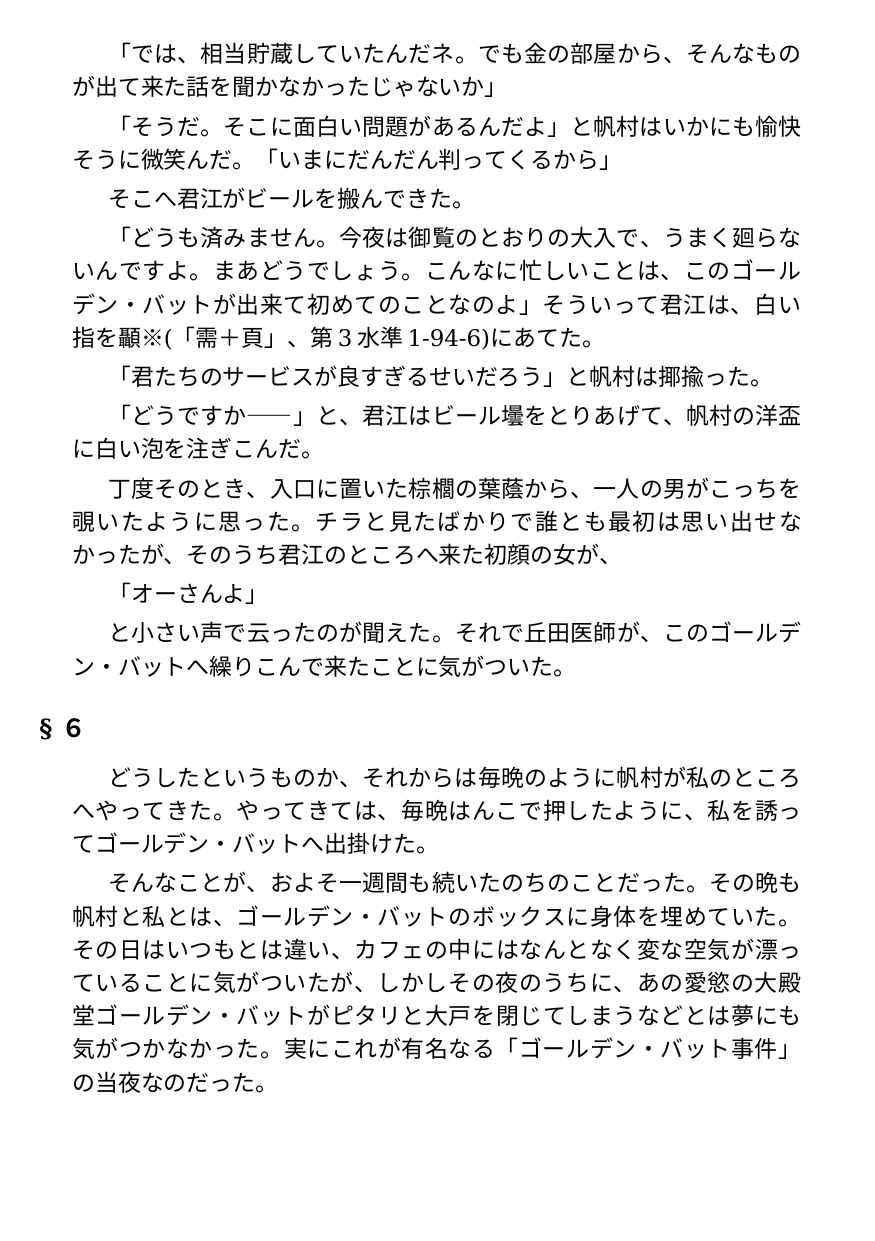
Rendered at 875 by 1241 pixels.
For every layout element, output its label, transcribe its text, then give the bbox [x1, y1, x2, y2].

text そこへ君江がビールを搬んできた。 [72, 181, 802, 214]
text 「どうも済みません。今夜は御覧のとおりの大入で、うまく廻らないんですよ。まあどうでしょう。こんなに忙しいことは、このゴールデン・バットが出来て初めてのことなのよ」そういって君江は、白い指を顳※(「需＋頁」、第3水準1-94-6)にあてた。 [72, 220, 802, 353]
text 「そうだ。そこに面白い問題があるんだよ」と帆村はいかにも愉快そうに微笑んだ。「いまにだんだん判ってくるから」 [72, 108, 802, 175]
text どうしたというものか、それからは毎晩のように帆村が私のところへやってきた。やってきては、毎晩はんこで押したように、私を誘ってゴールデン・バットへ出掛けた。 [72, 759, 802, 859]
text と小さい声で云ったのが聞えた。それで丘田医師が、このゴールデン・バットへ繰りこんで来たことに気がついた。 [72, 615, 802, 682]
text 「オーさんよ」 [72, 576, 802, 609]
text そんなことが、およそ一週間も続いたのちのことだった。その晩も帆村と私とは、ゴールデン・バットのボックスに身体を埋めていた。その日はいつもとは違い、カフェの中にはなんとなく変な空気が漂っていることに気がついたが、しかしその夜のうちに、あの愛慾の大殿堂ゴールデン・バットがピタリと大戸を閉じてしまうなどとは夢にも気がつかなかった。実にこれが有名なる「ゴールデン・バット事件」の当夜なのだった。 [72, 865, 802, 1098]
text 「では、相当貯蔵していたんだネ。でも金の部屋から、そんなものが出て来た話を聞かなかったじゃないか」 [72, 36, 802, 102]
text 「どうですか――」と、君江はビール壜をとりあげて、帆村の洋盃に白い泡を注ぎこんだ。 [72, 398, 802, 464]
text 丁度そのとき、入口に置いた棕櫚の葉蔭から、一人の男がこっちを覗いたように思った。チラと見たばかりで誰とも最初は思い出せなかったが、そのうち君江のところへ来た初顔の女が、 [72, 470, 802, 570]
text 「君たちのサービスが良すぎるせいだろう」と帆村は揶揄った。 [72, 359, 802, 392]
subtitle § ６ [36, 705, 838, 748]
